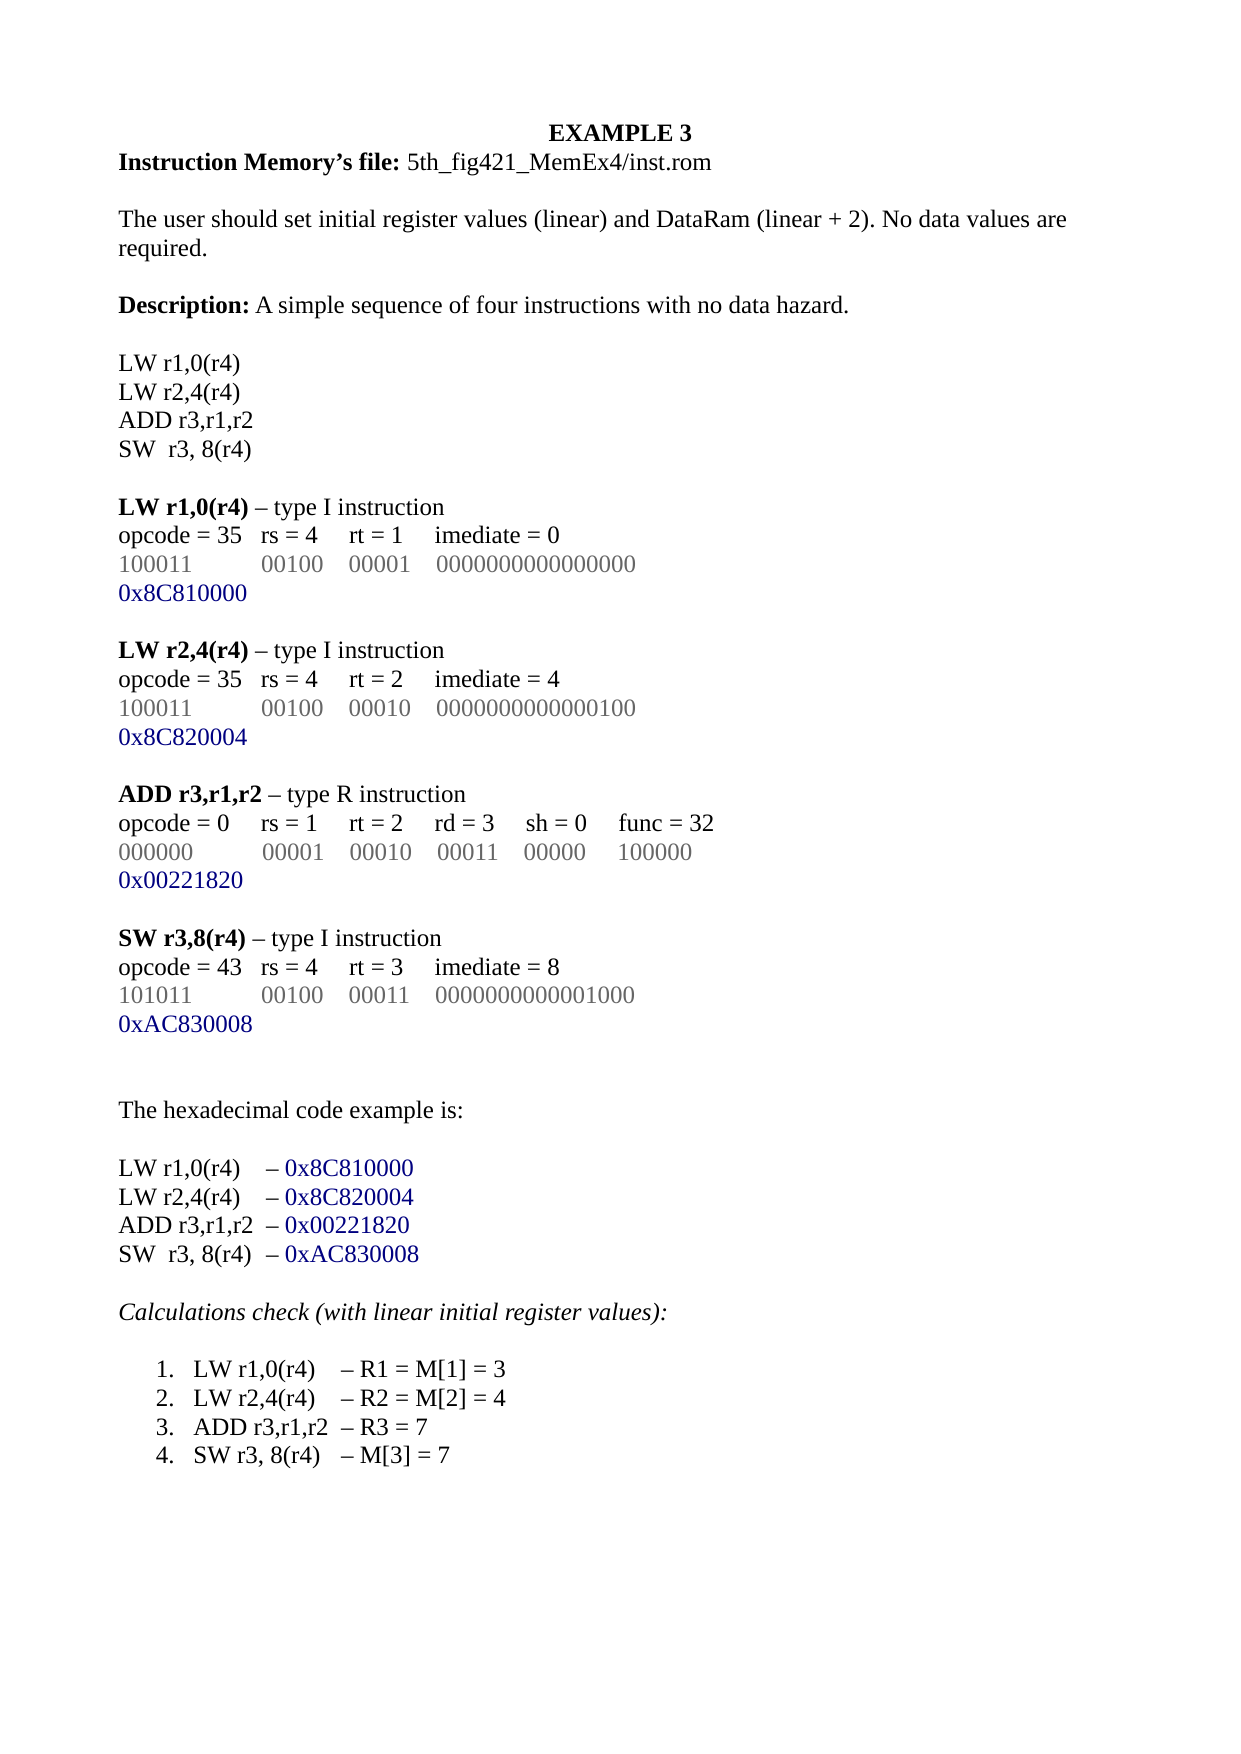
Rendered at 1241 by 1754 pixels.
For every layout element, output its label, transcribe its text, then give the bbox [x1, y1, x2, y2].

list LW r2,4(r4) – R2 = M[2] = 4 [156, 1383, 1122, 1412]
text EXAMPLE 3 [118, 118, 1122, 147]
text LW r2,4(r4) – 0x8C820004 [118, 1182, 1122, 1211]
text opcode = 35 rs = 4 rt = 1 imediate = 0 [118, 521, 1122, 549]
text ADD r3,r1,r2 – 0x00221820 [118, 1211, 1122, 1239]
text 0xAC830008 [118, 1009, 1122, 1038]
list SW r3, 8(r4) – M[3] = 7 [156, 1441, 1122, 1469]
text 000000 00001 00010 00011 00000 100000 [118, 837, 1122, 866]
text SW r3, 8(r4) – 0xAC830008 [118, 1239, 1122, 1268]
text ADD r3,r1,r2 – type R instruction [118, 779, 1122, 808]
text opcode = 0 rs = 1 rt = 2 rd = 3 sh = 0 func = 32 [118, 808, 1122, 837]
text LW r2,4(r4) [118, 377, 1122, 406]
text 100011 00100 00010 0000000000000100 [118, 693, 1122, 722]
text LW r1,0(r4) – type I instruction [118, 492, 1122, 521]
text 0x8C810000 [118, 578, 1122, 607]
list ADD r3,r1,r2 – R3 = 7 [156, 1412, 1122, 1441]
text The user should set initial register values (linear) and DataRam (linear + 2). No data values are required. [118, 204, 1122, 262]
text 100011 00100 00001 0000000000000000 [118, 549, 1122, 578]
text SW r3, 8(r4) [118, 434, 1122, 463]
text SW r3,8(r4) – type I instruction [118, 923, 1122, 952]
text LW r1,0(r4) – 0x8C810000 [118, 1153, 1122, 1182]
text Calculations check (with linear initial register values): [118, 1297, 1122, 1326]
text LW r1,0(r4) [118, 348, 1122, 377]
text opcode = 43 rs = 4 rt = 3 imediate = 8 [118, 952, 1122, 981]
text 0x00221820 [118, 866, 1122, 894]
text Description: A simple sequence of four instructions with no data hazard. [118, 291, 1122, 319]
text 0x8C820004 [118, 722, 1122, 751]
text 101011 00100 00011 0000000000001000 [118, 981, 1122, 1009]
text LW r2,4(r4) – type I instruction [118, 636, 1122, 664]
text opcode = 35 rs = 4 rt = 2 imediate = 4 [118, 664, 1122, 693]
text ADD r3,r1,r2 [118, 406, 1122, 434]
text The hexadecimal code example is: [118, 1096, 1122, 1124]
text Instruction Memory’s file: 5th_fig421_MemEx4/inst.rom [118, 147, 1122, 176]
list LW r1,0(r4) – R1 = M[1] = 3 [156, 1354, 1122, 1383]
